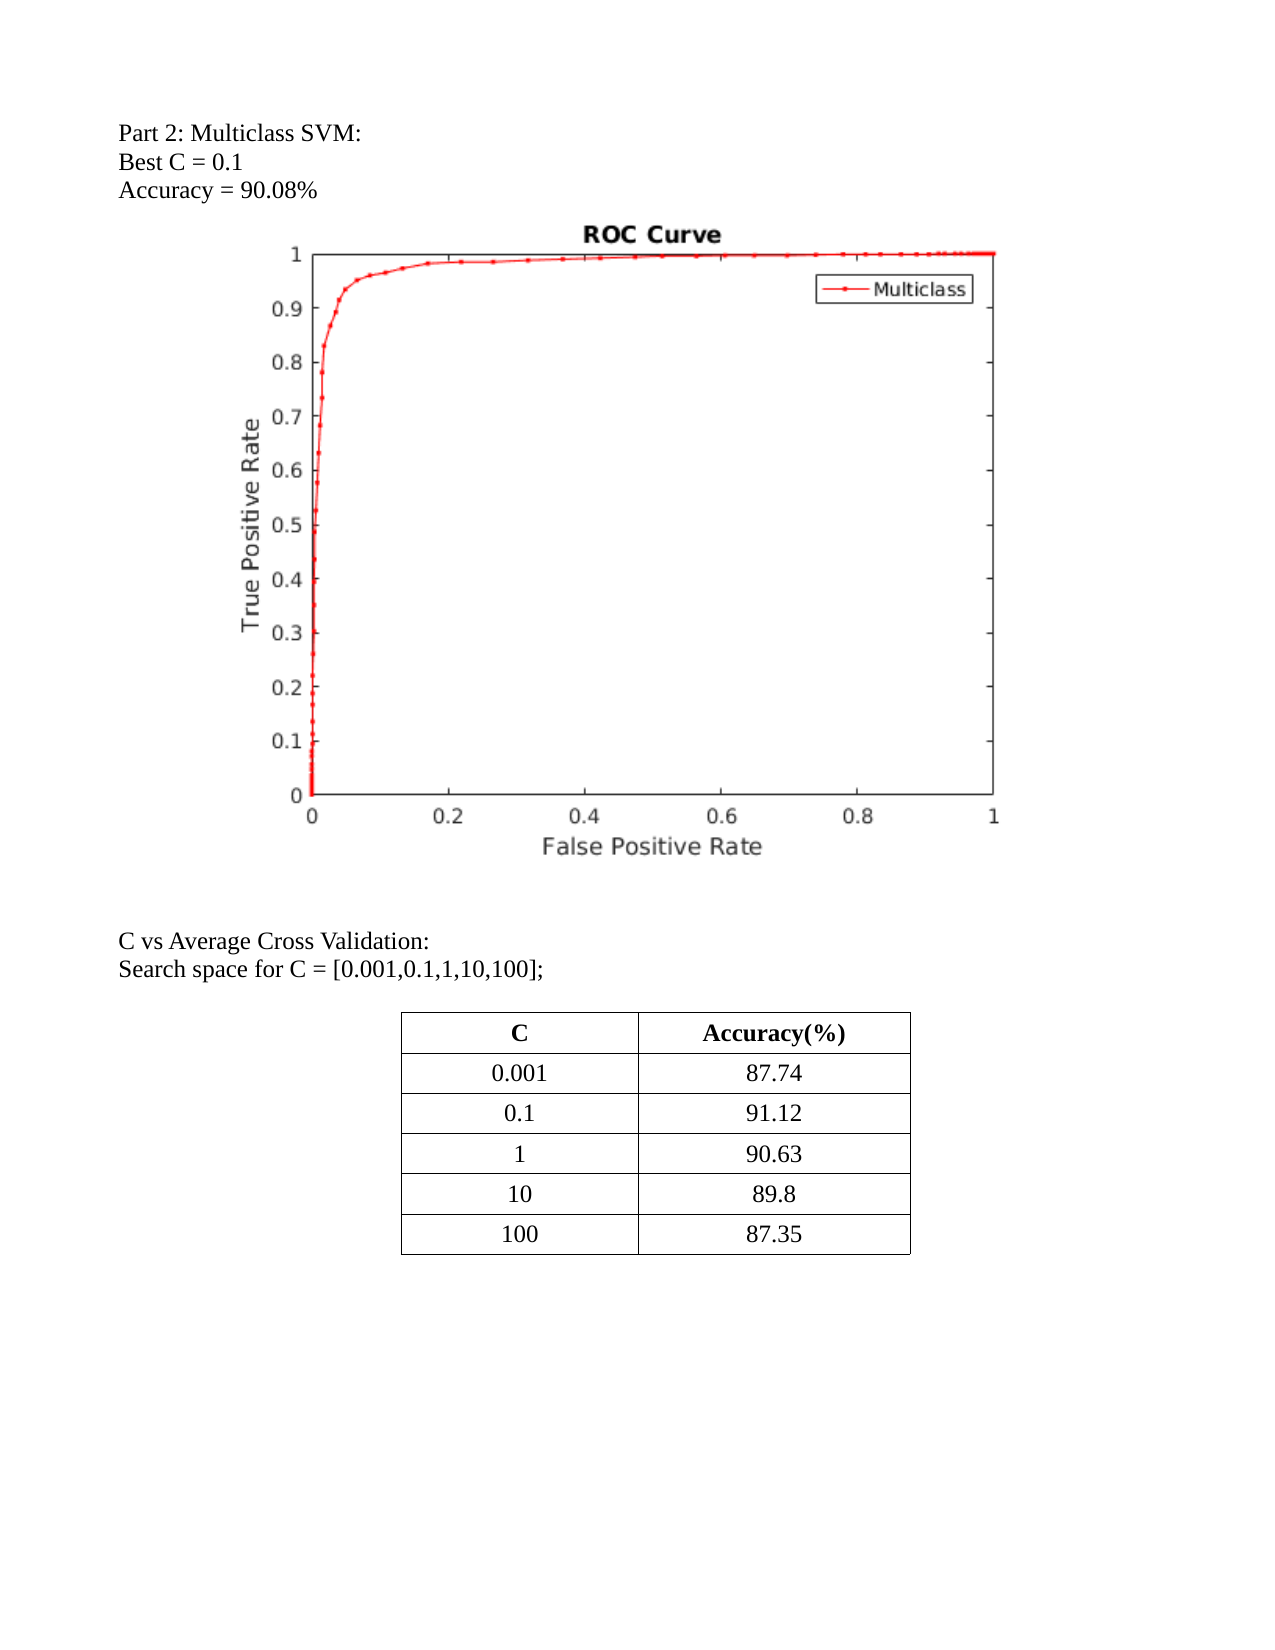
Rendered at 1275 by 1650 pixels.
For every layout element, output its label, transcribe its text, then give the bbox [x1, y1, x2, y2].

table_cell 89.8 [639, 1174, 910, 1214]
picture [198, 204, 1077, 869]
table_cell 0.1 [402, 1094, 638, 1133]
table_header Accuracy(%) [639, 1013, 910, 1052]
text Search space for C = [0.001,0.1,1,10,100]; [118, 954, 1157, 983]
text C vs Average Cross Validation: [118, 926, 1157, 954]
table_cell 1 [402, 1134, 638, 1173]
table_cell 87.35 [639, 1215, 910, 1254]
table_cell 90.63 [639, 1134, 910, 1173]
table_cell 10 [402, 1174, 638, 1214]
table_cell 91.12 [639, 1094, 910, 1133]
text Accuracy = 90.08% [118, 176, 1157, 204]
table_cell 0.001 [402, 1054, 638, 1093]
table_cell 100 [402, 1215, 638, 1254]
table_cell 87.74 [639, 1054, 910, 1093]
text Best C = 0.1 [118, 147, 1157, 176]
text Part 2: Multiclass SVM: [118, 118, 1157, 147]
table_header C [402, 1013, 638, 1052]
